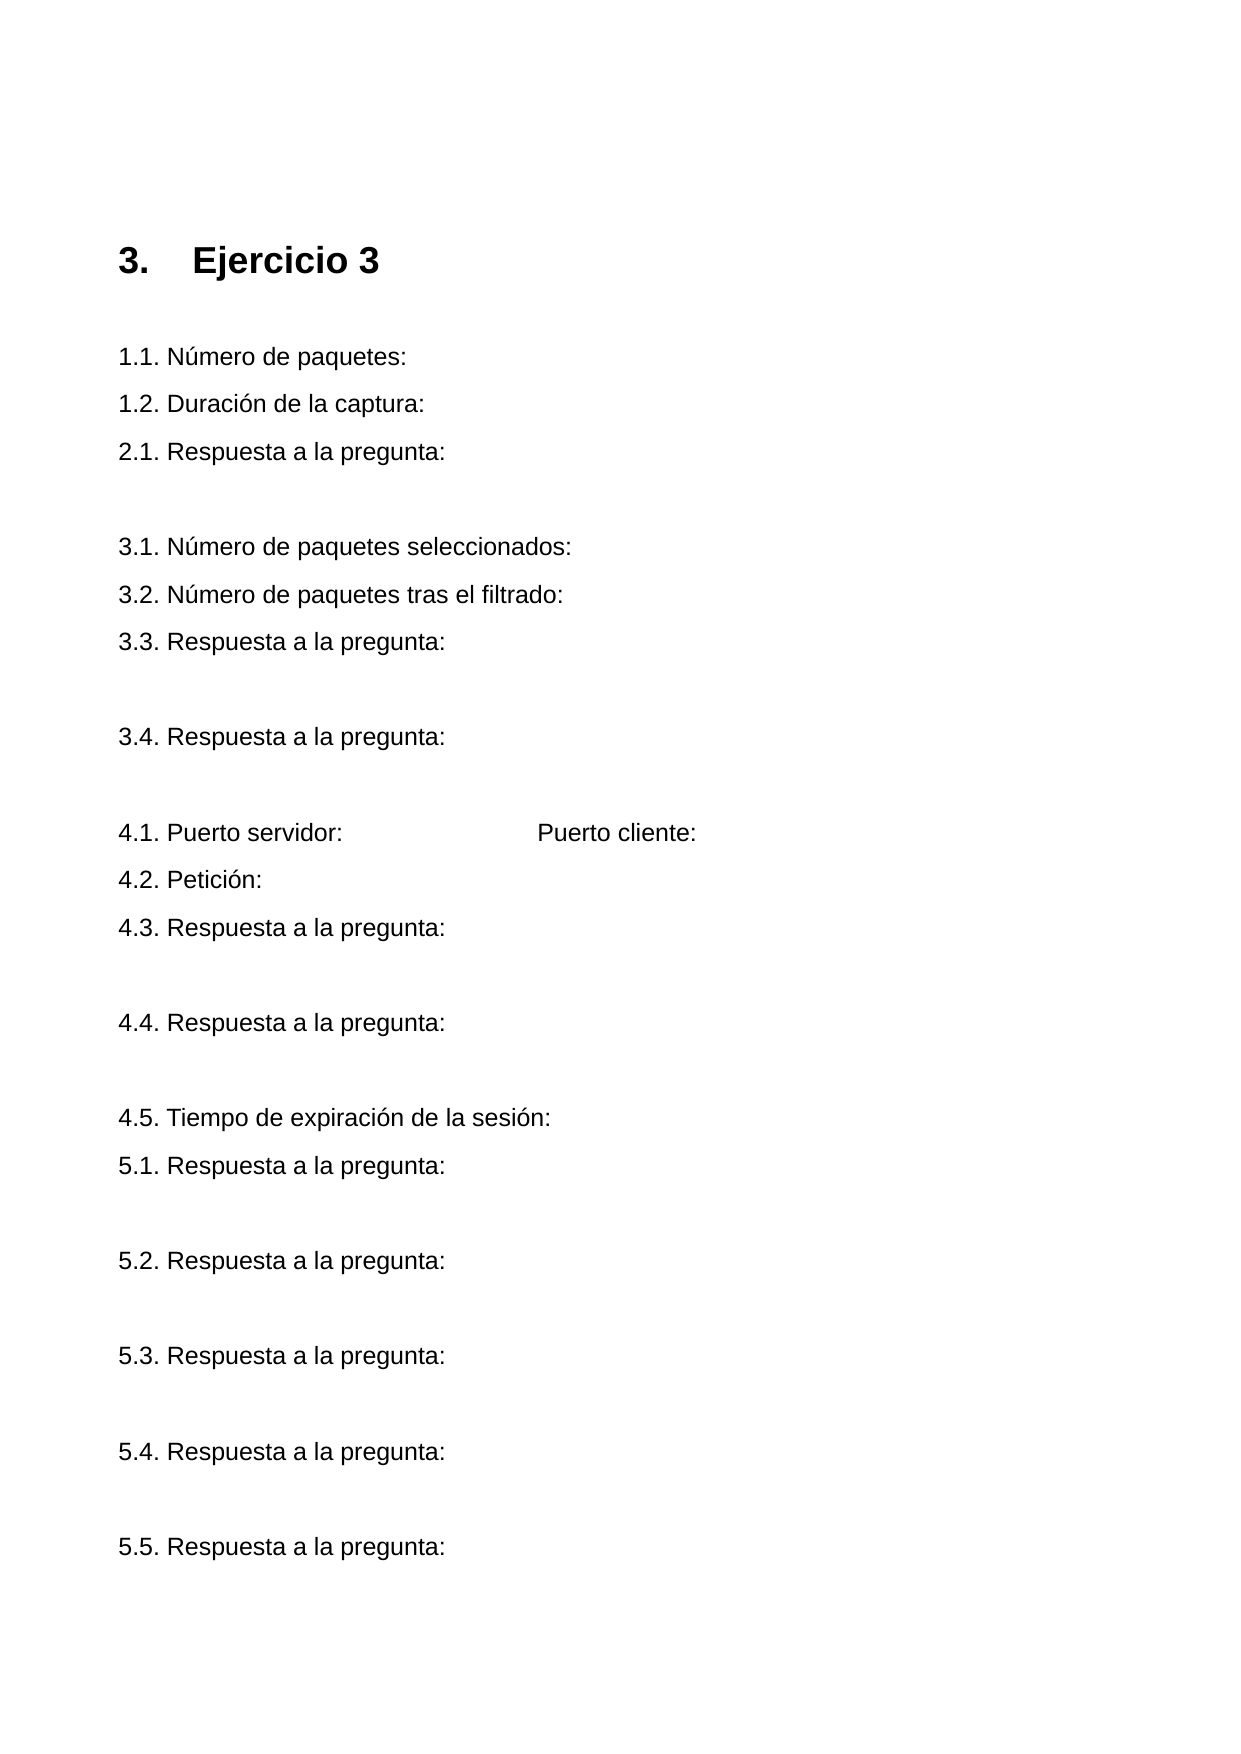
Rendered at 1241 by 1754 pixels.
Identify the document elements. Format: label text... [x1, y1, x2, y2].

text 4.2. Petición: [118, 865, 1122, 894]
text 4.5. Tiempo de expiración de la sesión: [118, 1103, 1122, 1132]
text 5.2. Respuesta a la pregunta: [118, 1246, 1122, 1275]
text 4.3. Respuesta a la pregunta: [118, 913, 1122, 942]
text 5.1. Respuesta a la pregunta: [118, 1151, 1122, 1179]
text 3.4. Respuesta a la pregunta: [118, 722, 1122, 751]
text 4.1. Puerto servidor: Puerto cliente: [118, 818, 1122, 846]
text 3.3. Respuesta a la pregunta: [118, 627, 1122, 656]
text 4.4. Respuesta a la pregunta: [118, 1008, 1122, 1037]
text 2.1. Respuesta a la pregunta: [118, 437, 1122, 466]
text 5.3. Respuesta a la pregunta: [118, 1341, 1122, 1370]
text 3.1. Número de paquetes seleccionados: [118, 532, 1122, 561]
text 3.2. Número de paquetes tras el filtrado: [118, 579, 1122, 608]
subtitle Ejercicio 3 [118, 238, 1122, 281]
text 5.4. Respuesta a la pregunta: [118, 1436, 1122, 1465]
text 1.2. Duración de la captura: [118, 389, 1122, 418]
text 5.5. Respuesta a la pregunta: [118, 1532, 1122, 1560]
text 1.1. Número de paquetes: [118, 342, 1122, 370]
